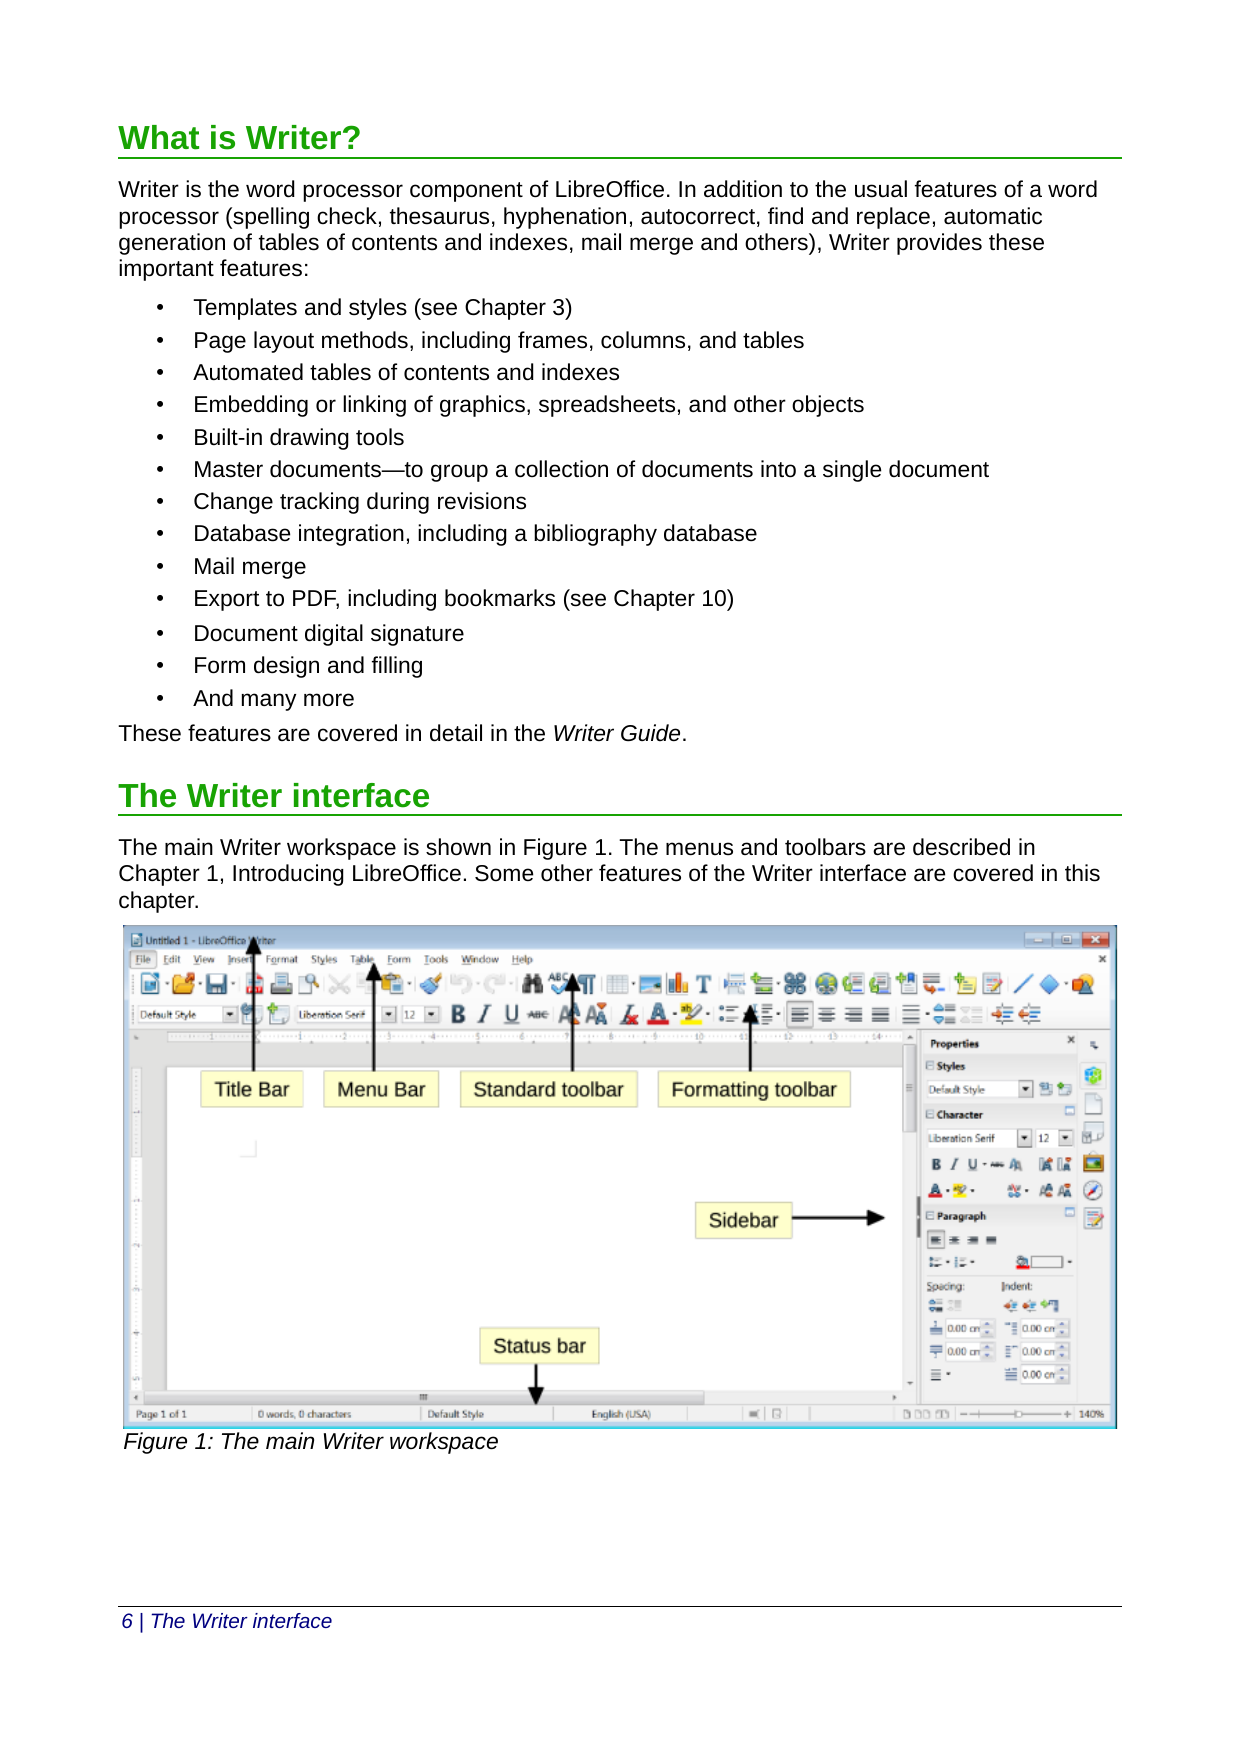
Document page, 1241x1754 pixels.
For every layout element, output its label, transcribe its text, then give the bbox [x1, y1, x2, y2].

list Built-in drawing tools [156, 423, 1122, 450]
list Automated tables of contents and indexes [156, 359, 1122, 385]
list Templates and styles (see Chapter 3) [156, 294, 1122, 321]
subtitle The Writer interface [118, 776, 1122, 814]
text The main Writer workspace is shown in Figure 1. The menus and toolbars are described in Chapter 1, Introducing LibreOffice. Some other features of the Writer interface are covered in this chapter. [118, 834, 1122, 913]
list Mail merge [156, 553, 1122, 579]
list Database integration, including a bibliography database [156, 520, 1122, 547]
list And many more [156, 685, 1122, 711]
text Figure 1: The main Writer workspace [123, 1429, 1117, 1454]
picture [123, 925, 1118, 1429]
text These features are covered in detail in the Writer Guide. [118, 720, 1122, 746]
list Page layout methods, including frames, columns, and tables [156, 327, 1122, 353]
subtitle What is Writer? [118, 118, 1122, 157]
list Change tracking during revisions [156, 488, 1122, 514]
list Master documents—to group a collection of documents into a single document [156, 456, 1122, 482]
list Form design and filling [156, 652, 1122, 679]
list Export to PDF, including bookmarks (see Chapter 10) [156, 585, 1122, 611]
text Writer is the word processor component of LibreOffice. In addition to the usual features of a word processor (spelling check, thesaurus, hyphenation, autocorrect, find and replace, automatic generation of tables of contents and indexes, mail merge and others), Writer provides these important features: [118, 176, 1122, 282]
list Embedding or linking of graphics, spreadsheets, and other objects [156, 391, 1122, 417]
list Document digital signature [156, 620, 1122, 646]
